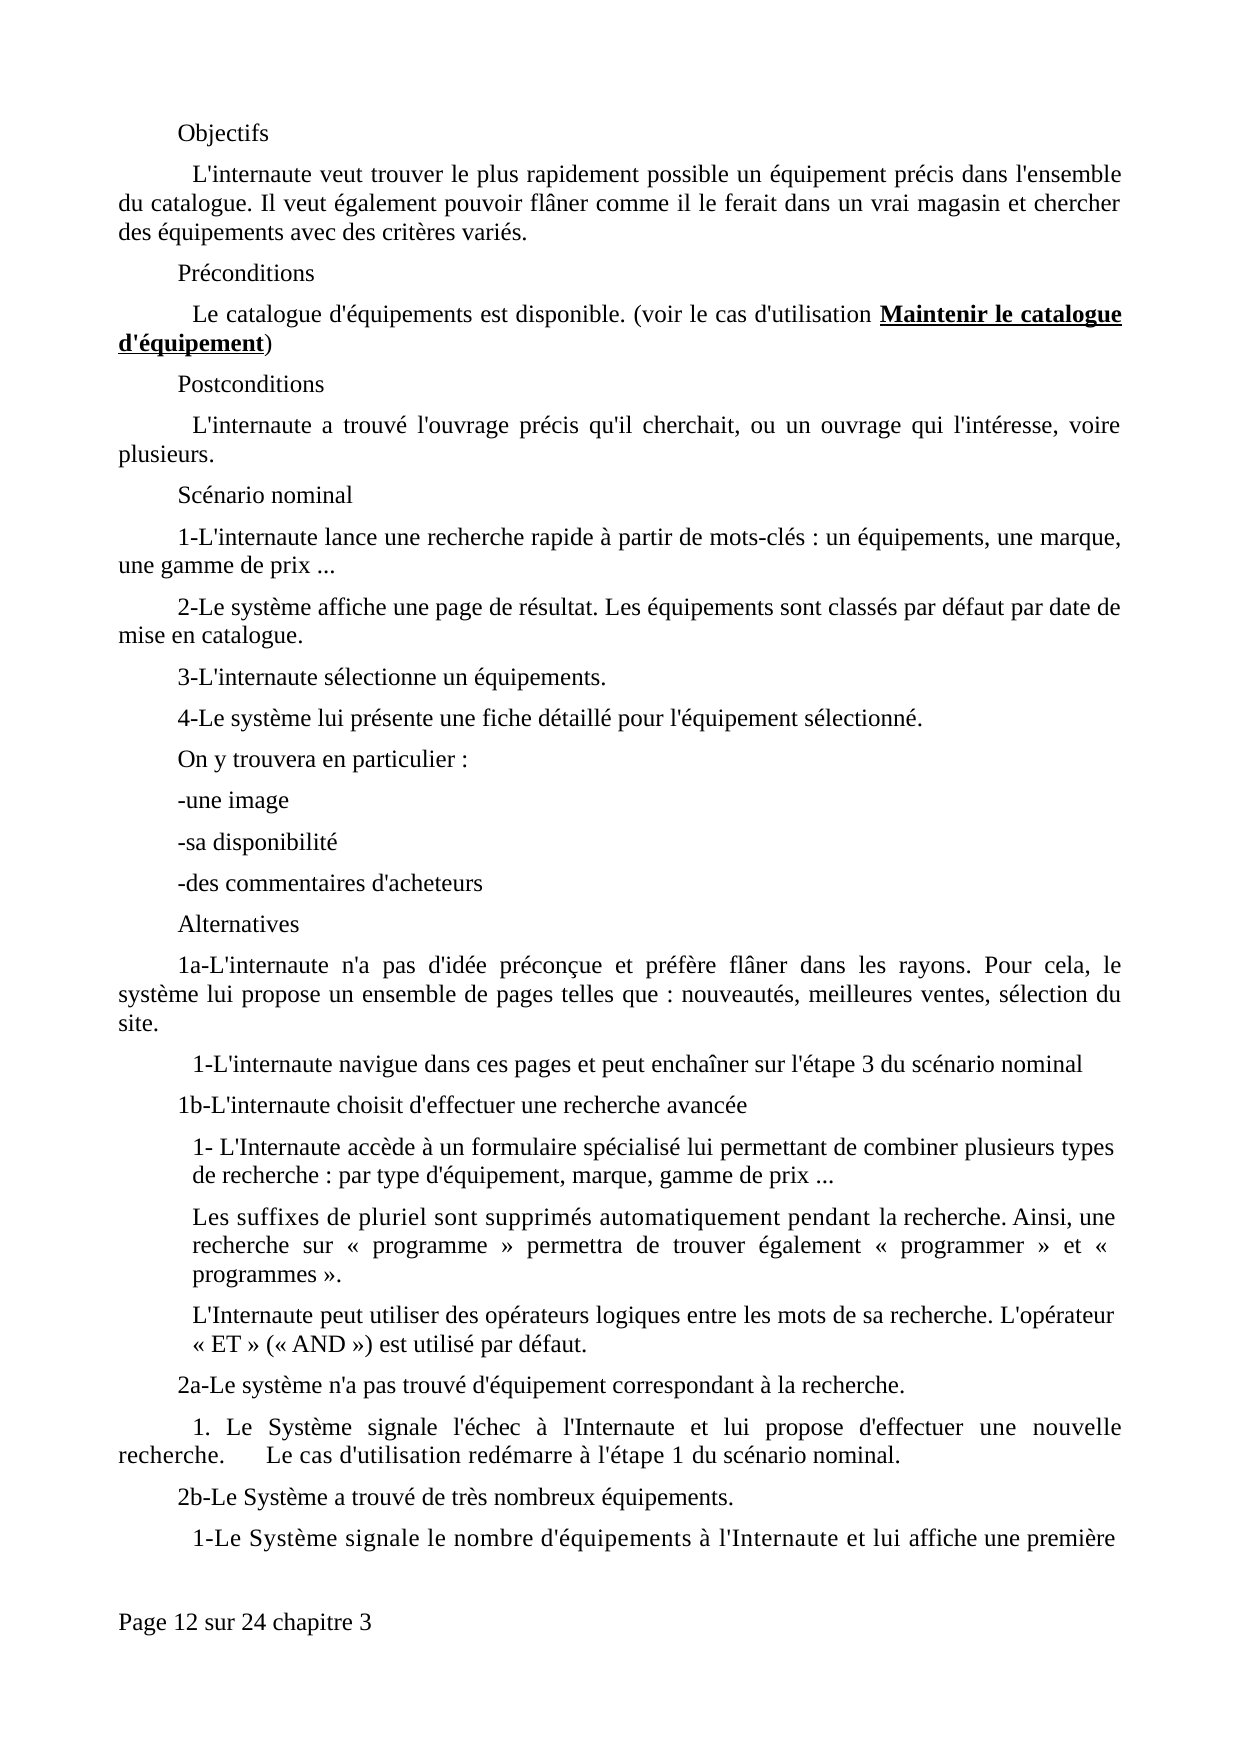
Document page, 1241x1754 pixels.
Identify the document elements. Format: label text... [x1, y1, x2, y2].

text L'internaute veut trouver le plus rapidement possible un équipement précis dans l'ensemble du catalogue. Il veut également pouvoir flâner comme il le ferait dans un vrai magasin et chercher des équipements avec des critères variés. [118, 159, 1122, 246]
text 1b-L'internaute choisit d'effectuer une recherche avancée [118, 1091, 1122, 1119]
text 1-Le Système signale le nombre d'équipements à l'Internaute et lui affiche une première [118, 1523, 1122, 1552]
text 3-L'internaute sélectionne un équipements. [118, 662, 1122, 691]
text Alternatives [118, 909, 1122, 938]
text -des commentaires d'acheteurs [118, 868, 1122, 897]
text 2a-Le système n'a pas trouvé d'équipement correspondant à la recherche. [118, 1371, 1122, 1399]
text 2b-Le Système a trouvé de très nombreux équipements. [118, 1482, 1122, 1511]
text 2-Le système affiche une page de résultat. Les équipements sont classés par défaut par date de mise en catalogue. [118, 592, 1122, 649]
text -sa disponibilité [118, 827, 1122, 856]
text Le catalogue d'équipements est disponible. (voir le cas d'utilisation Maintenir le catalogue d'équipement) [118, 299, 1122, 357]
text Les suffixes de pluriel sont supprimés automatiquement pendant la recherche. Ainsi, une recherche sur « programme » permettra de trouver également « programmer » et « programmes ». [118, 1202, 1122, 1288]
text 1- L'Internaute accède à un formulaire spécialisé lui permettant de combiner plusieurs types de recherche : par type d'équipement, marque, gamme de prix ... [118, 1132, 1122, 1189]
text Postconditions [118, 369, 1122, 398]
text 1. Le Système signale l'échec à l'Internaute et lui propose d'effectuer une nouvelle recherche. Le cas d'utilisation redémarre à l'étape 1 du scénario nominal. [118, 1412, 1122, 1469]
text -une image [118, 786, 1122, 814]
text L'internaute a trouvé l'ouvrage précis qu'il cherchait, ou un ouvrage qui l'intéresse, voire plusieurs. [118, 411, 1122, 468]
text 1a-L'internaute n'a pas d'idée préconçue et préfère flâner dans les rayons. Pour cela, le système lui propose un ensemble de pages telles que : nouveautés, meilleures ventes, sélection du site. [118, 951, 1122, 1037]
text On y trouvera en particulier : [118, 744, 1122, 773]
text Préconditions [118, 258, 1122, 287]
text Scénario nominal [118, 481, 1122, 509]
text L'Internaute peut utiliser des opérateurs logiques entre les mots de sa recherche. L'opérateur « ET » (« AND ») est utilisé par défaut. [118, 1301, 1122, 1358]
text 1-L'internaute lance une recherche rapide à partir de mots-clés : un équipements, une marque, une gamme de prix ... [118, 522, 1122, 579]
text 1-L'internaute navigue dans ces pages et peut enchaîner sur l'étape 3 du scénario nominal [118, 1049, 1122, 1078]
text Objectifs [118, 118, 1122, 147]
text 4-Le système lui présente une fiche détaillé pour l'équipement sélectionné. [118, 703, 1122, 732]
